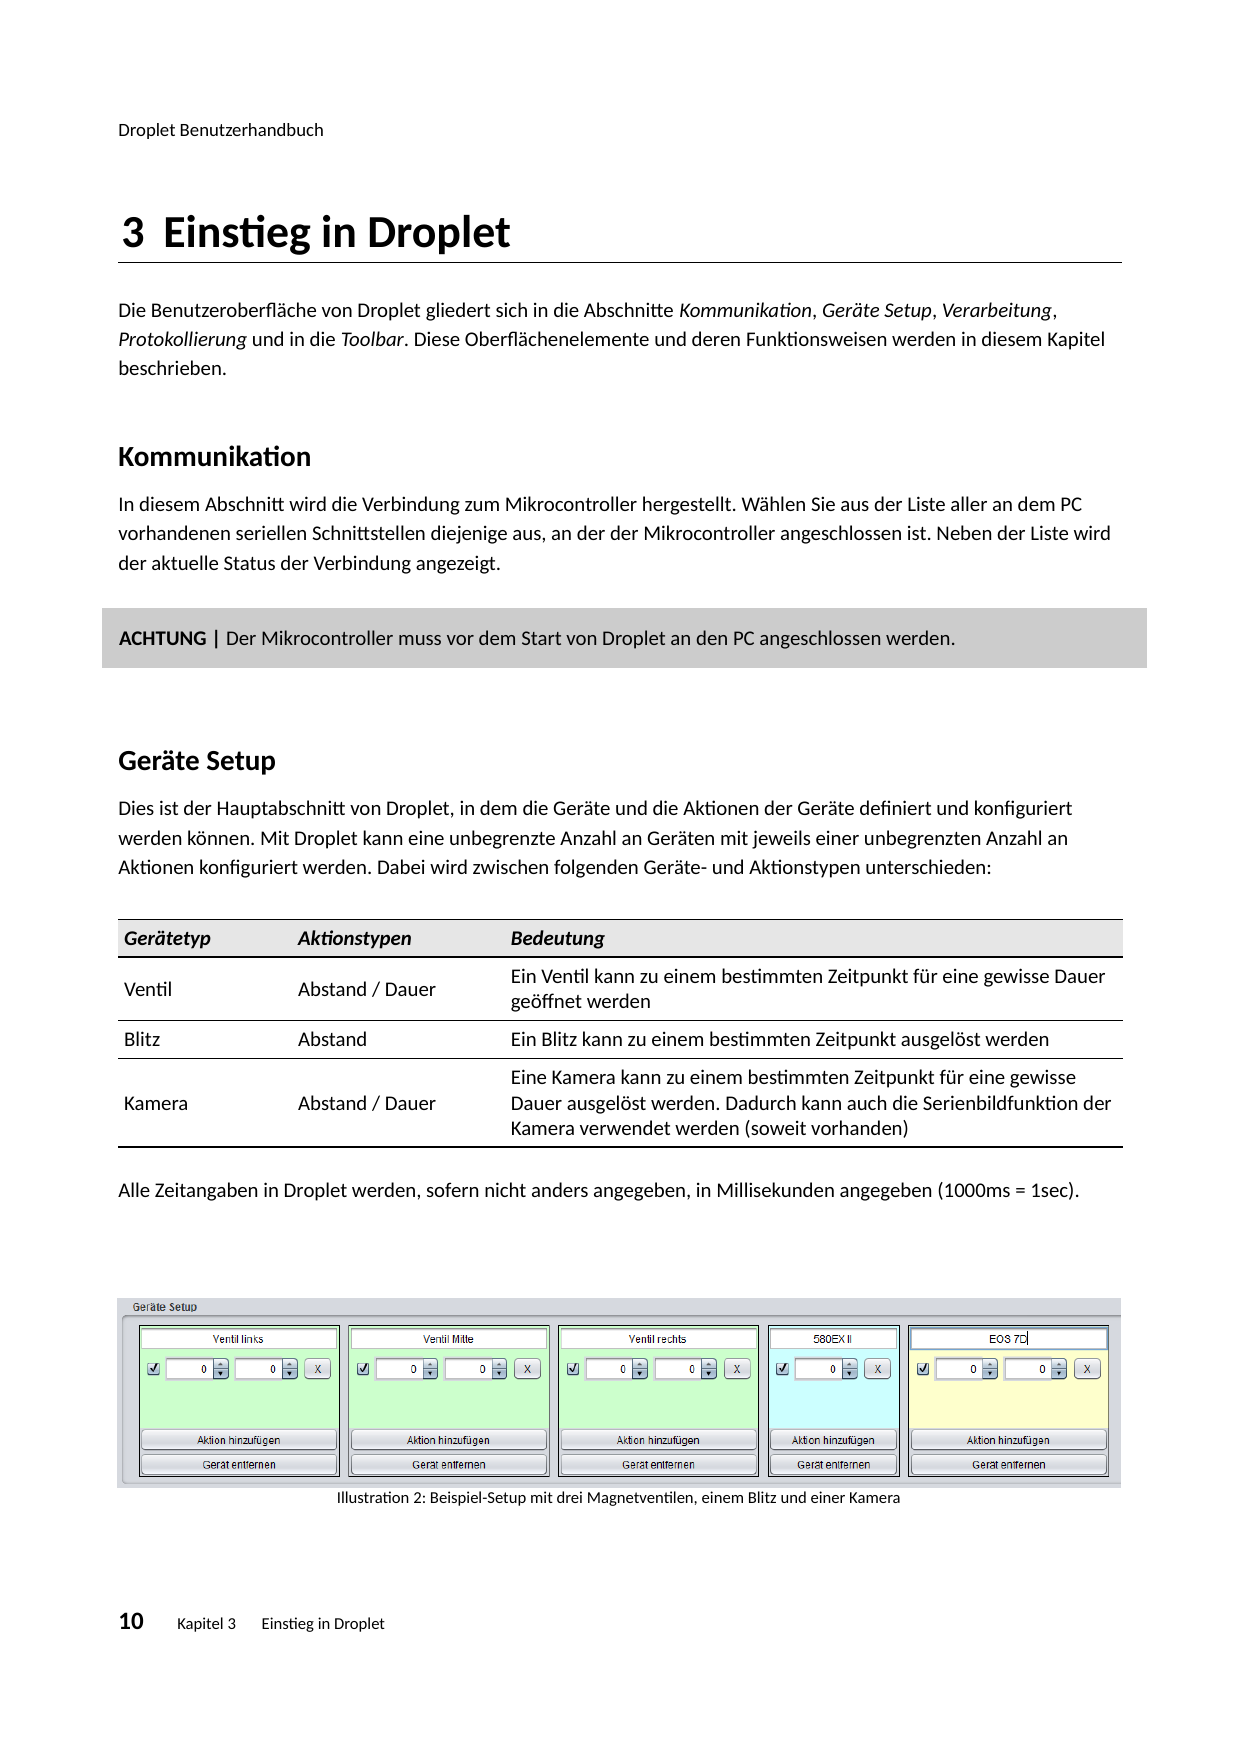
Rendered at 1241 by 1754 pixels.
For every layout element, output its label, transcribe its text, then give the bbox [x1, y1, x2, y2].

table_cell Ein Blitz kann zu einem bestimmten Zeitpunkt ausgelöst werden [505, 1021, 1123, 1058]
subtitle Kommunikation [118, 438, 1122, 474]
table_cell Abstand / Dauer [292, 958, 505, 1020]
picture [117, 1298, 1121, 1488]
table_cell Ventil [118, 958, 292, 1020]
text Illustration 2: Beispiel-Setup mit drei Magnetventilen, einem Blitz und einer Kamera [117, 1488, 1121, 1508]
table_cell Blitz [118, 1021, 292, 1058]
subtitle In diesem Abschnitt wird die Verbindung zum Mikrocontroller hergestellt. Wählen Sie aus der Liste aller an dem PC vorhandenen seriellen Schnittstellen diejenige aus, an der der Mikrocontroller angeschlossen ist. Neben der Liste wird der aktuelle Status der Verbindung angezeigt. [118, 491, 1122, 575]
table_cell Kamera [118, 1059, 292, 1146]
subtitle Einstieg in Droplet [118, 200, 1122, 262]
table_cell Abstand [292, 1021, 505, 1058]
table_header Gerätetyp [118, 920, 292, 956]
subtitle Alle Zeitangaben in Droplet werden, sofern nicht anders angegeben, in Millisekunden angegeben (1000ms = 1sec). [118, 1177, 1122, 1202]
table_cell Eine Kamera kann zu einem bestimmten Zeitpunkt für eine gewisse Dauer ausgelöst werden. Dadurch kann auch die Serienbildfunktion der Kamera verwendet werden (soweit vorhanden) [505, 1059, 1123, 1146]
table_cell Ein Ventil kann zu einem bestimmten Zeitpunkt für eine gewisse Dauer geöffnet werden [505, 958, 1123, 1020]
text Die Benutzeroberfläche von Droplet gliedert sich in die Abschnitte Kommunikation, Geräte Setup, Verarbeitung, Protokollierung und in die Toolbar. Diese Oberflächenelemente und deren Funktionsweisen werden in diesem Kapitel beschrieben. [118, 297, 1122, 381]
subtitle Dies ist der Hauptabschnitt von Droplet, in dem die Geräte und die Aktionen der Geräte definiert und konfiguriert werden können. Mit Droplet kann eine unbegrenzte Anzahl an Geräten mit jeweils einer unbegrenzten Anzahl an Aktionen konfiguriert werden. Dabei wird zwischen folgenden Geräte- und Aktionstypen unterschieden: [118, 796, 1122, 879]
table_header Bedeutung [505, 920, 1123, 956]
table_cell Abstand / Dauer [292, 1059, 505, 1146]
table_header Aktionstypen [292, 920, 505, 956]
subtitle Geräte Setup [118, 742, 1122, 778]
subtitle ACHTUNG | Der Mikrocontroller muss vor dem Start von Droplet an den PC angeschlossen werden. [104, 611, 1145, 666]
